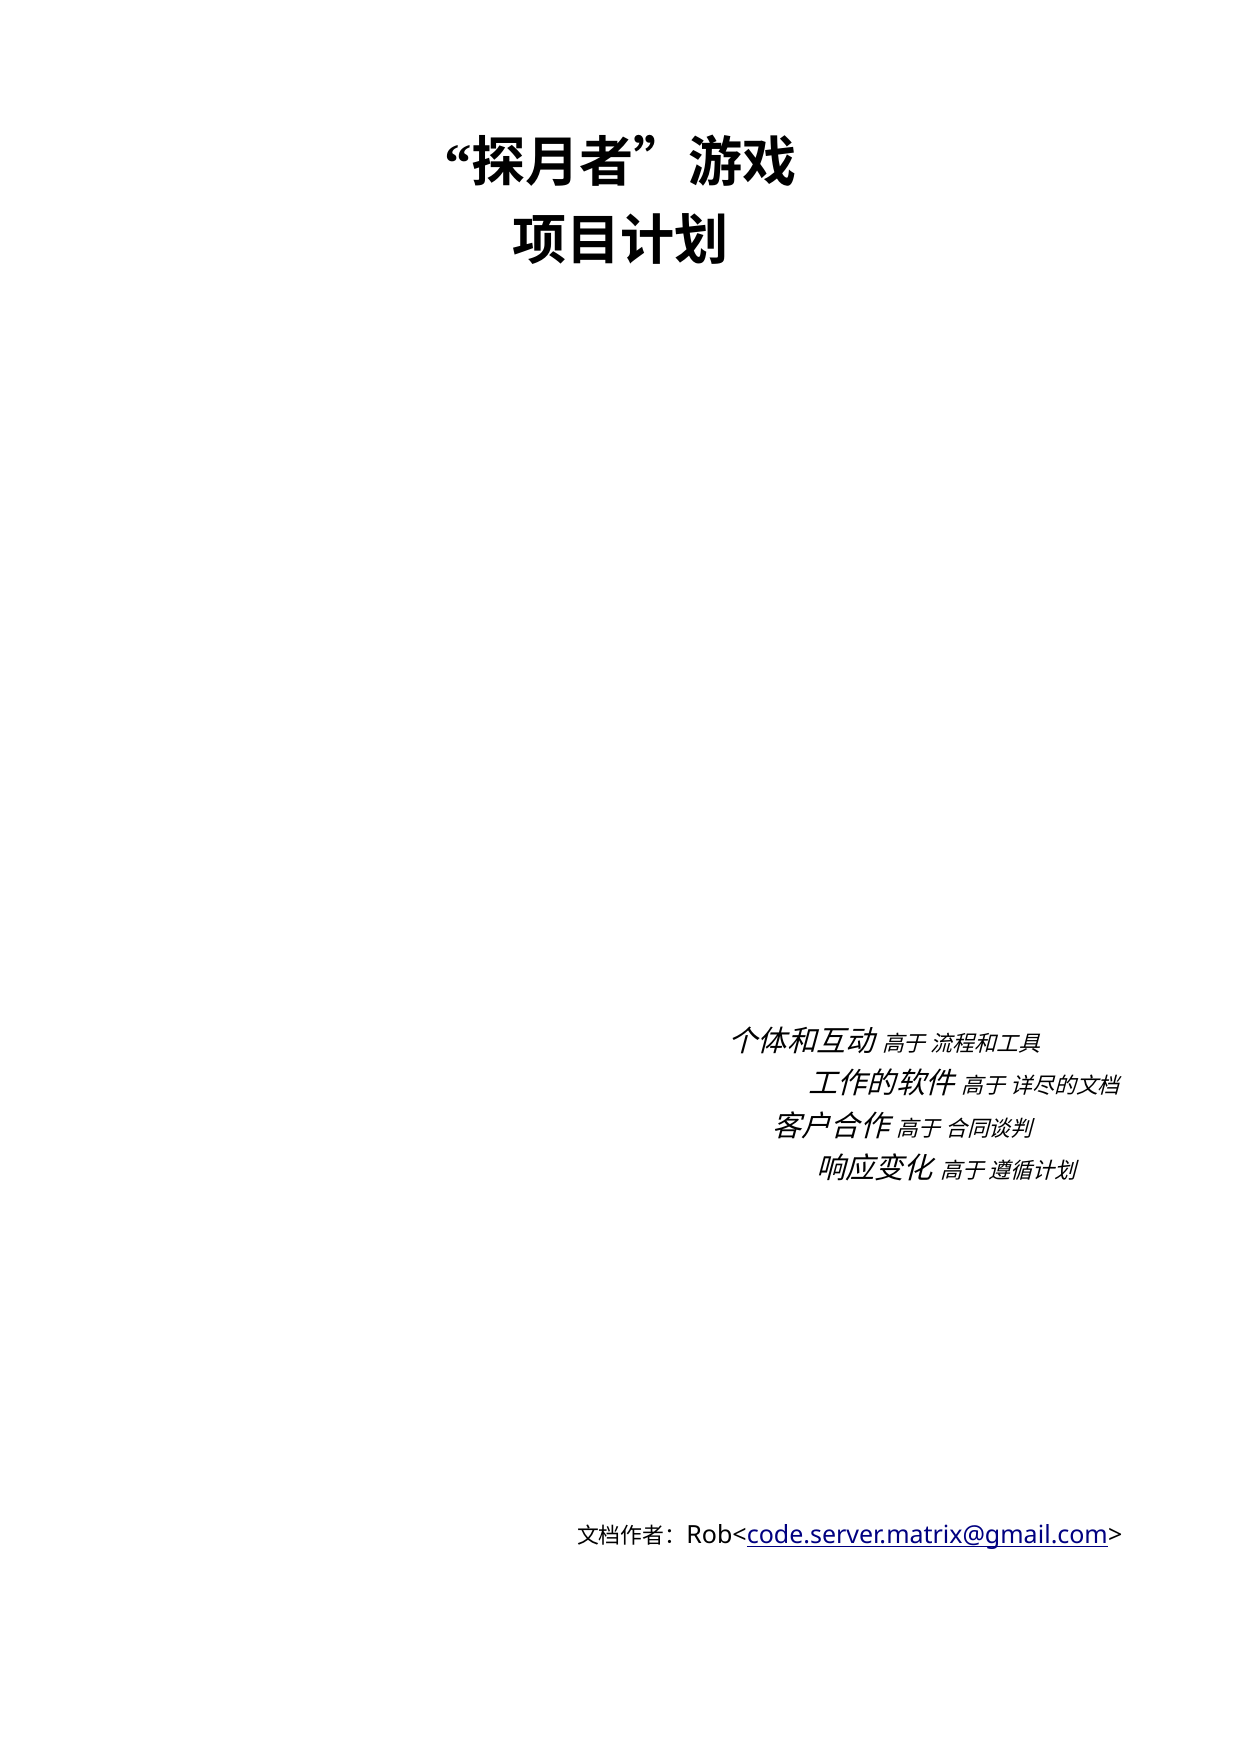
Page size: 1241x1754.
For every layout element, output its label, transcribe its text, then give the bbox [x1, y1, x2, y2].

text 个体和互动 高于 流程和工具 工作的软件 高于 详尽的文档 客户合作 高于 合同谈判 响应变化 高于 遵循计划 [118, 1017, 1122, 1187]
text 项目计划 [118, 197, 1122, 275]
text “探月者”游戏 [118, 118, 1122, 197]
text 文档作者：Rob<code.server.matrix@gmail.com> [118, 1517, 1122, 1551]
